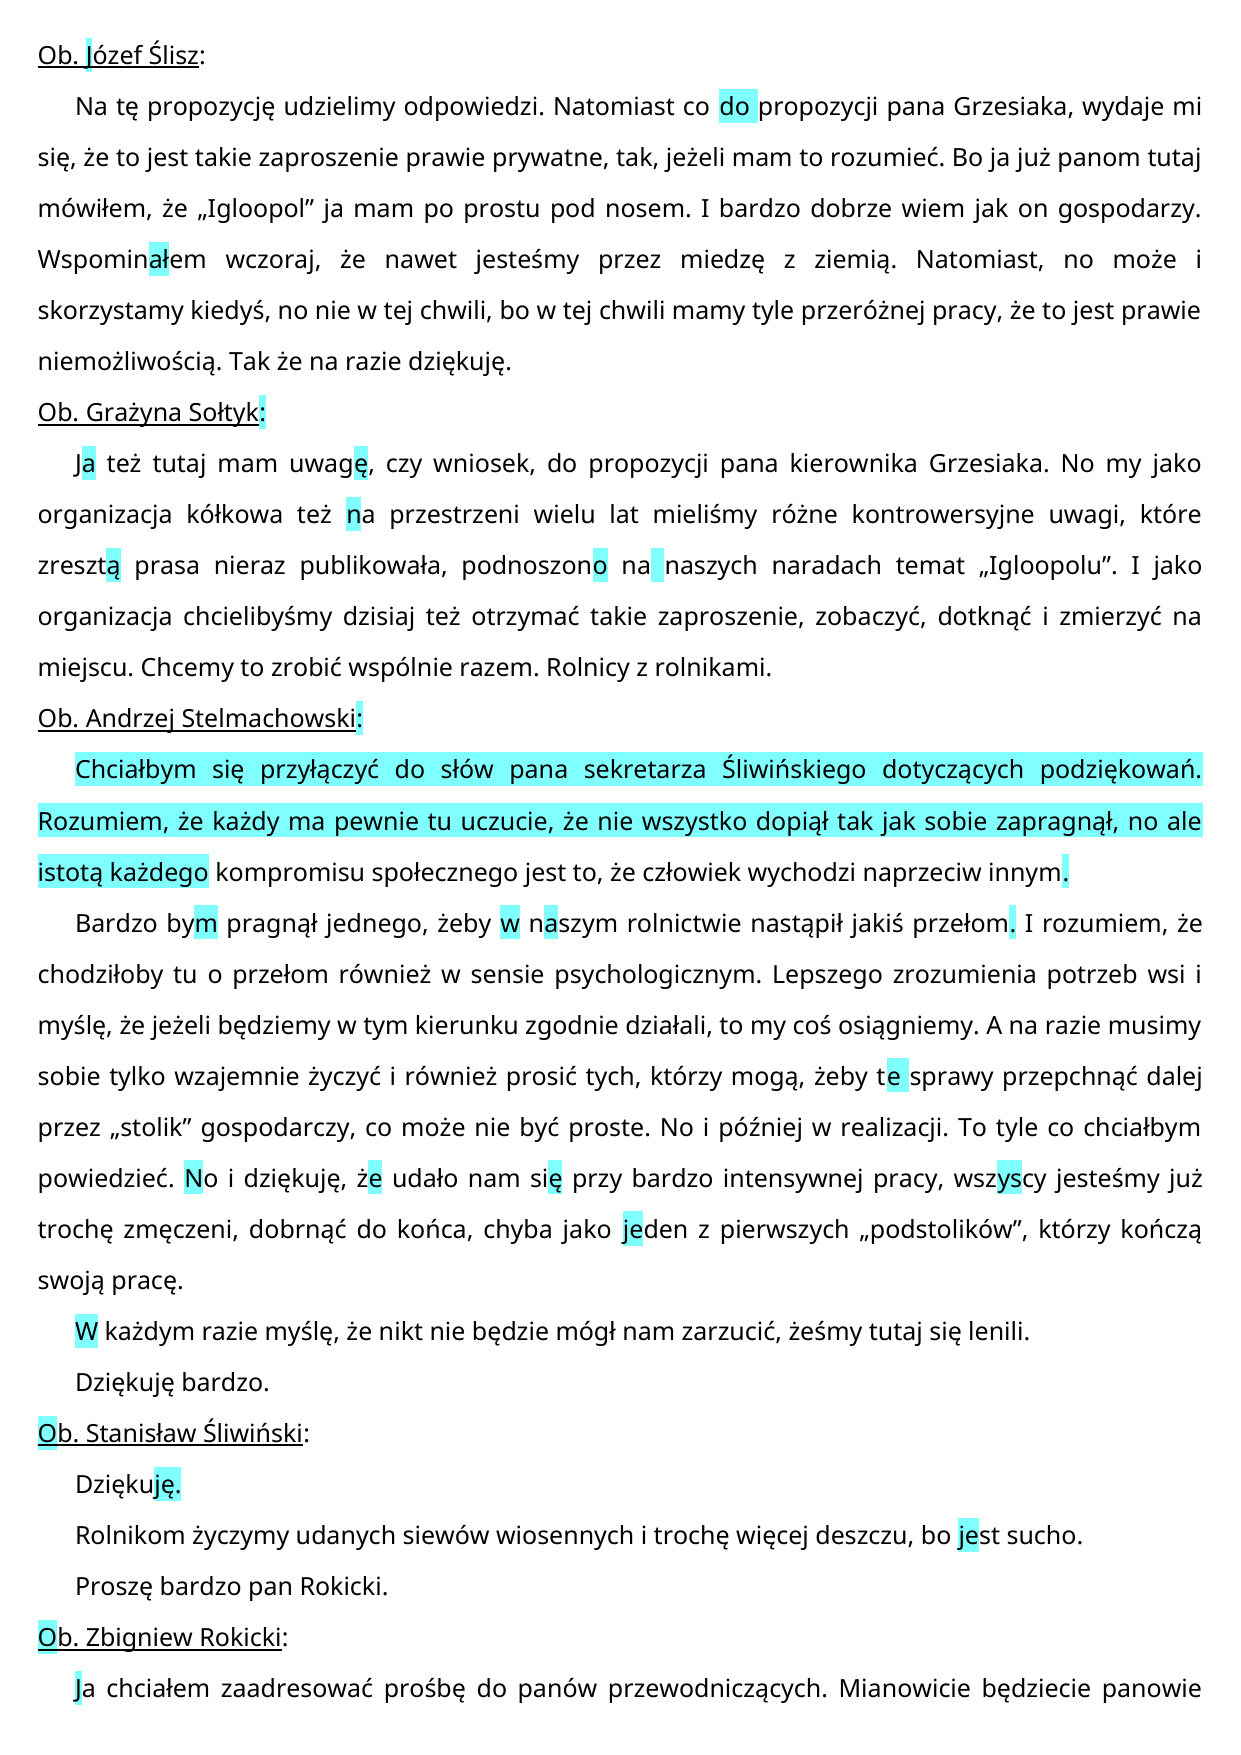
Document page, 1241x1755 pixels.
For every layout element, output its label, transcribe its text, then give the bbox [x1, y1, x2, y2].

text Ob. Stanisław Śliwiński: [37, 1416, 1203, 1450]
text Chciałbym się przyłączyć do słów pana sekretarza Śliwińskiego dotyczących podziękowań. Rozumiem, że każdy ma pewnie tu uczucie, że nie wszystko dopiął tak jak sobie zapragnął, no ale istotą każdego kompromisu społecznego jest to, że człowiek wychodzi naprzeciw innym. [37, 752, 1203, 888]
text Ob. Andrzej Stelmachowski: [37, 701, 1203, 735]
text Ja też tutaj mam uwagę, czy wniosek, do propozycji pana kierownika Grzesiaka. No my jako organizacja kółkowa też na przestrzeni wielu lat mieliśmy różne kontrowersyjne uwagi, które zresztą prasa nieraz publikowała, podnoszono na naszych naradach temat „Igloopolu”. I jako organizacja chcielibyśmy dzisiaj też otrzymać takie zaproszenie, zobaczyć, dotknąć i zmierzyć na miejscu. Chcemy to zrobić wspólnie razem. Rolnicy z rolnikami. [37, 446, 1203, 684]
text Proszę bardzo pan Rokicki. [37, 1569, 1203, 1603]
text Dziękuję bardzo. [37, 1364, 1203, 1399]
text Rolnikom życzymy udanych siewów wiosennych i trochę więcej deszczu, bo jest sucho. [37, 1518, 1203, 1552]
text Bardzo bym pragnął jednego, żeby w naszym rolnictwie nastąpił jakiś przełom. I rozumiem, że chodziłoby tu o przełom również w sensie psychologicznym. Lepszego zrozumienia potrzeb wsi i myślę, że jeżeli będziemy w tym kierunku zgodnie działali, to my coś osiągniemy. A na razie musimy sobie tylko wzajemnie życzyć i również prosić tych, którzy mogą, żeby te sprawy przepchnąć dalej przez „stolik” gospodarczy, co może nie być proste. No i później w realizacji. To tyle co chciałbym powiedzieć. No i dziękuję, że udało nam się przy bardzo intensywnej pracy, wszyscy jesteśmy już trochę zmęczeni, dobrnąć do końca, chyba jako jeden z pierwszych „podstolików”, którzy kończą swoją pracę. [37, 905, 1203, 1297]
text Ob. Zbigniew Rokicki: [37, 1620, 1203, 1654]
text Ob. Józef Ślisz: [37, 37, 1203, 72]
text Na tę propozycję udzielimy odpowiedzi. Natomiast co do propozycji pana Grzesiaka, wydaje mi się, że to jest takie zaproszenie prawie prywatne, tak, jeżeli mam to rozumieć. Bo ja już panom tutaj mówiłem, że „Igloopol” ja mam po prostu pod nosem. I bardzo dobrze wiem jak on gospodarzy. Wspominałem wczoraj, że nawet jesteśmy przez miedzę z ziemią. Natomiast, no może i skorzystamy kiedyś, no nie w tej chwili, bo w tej chwili mamy tyle przeróżnej pracy, że to jest prawie niemożliwością. Tak że na razie dziękuję. [37, 88, 1203, 378]
text Dziękuję. [37, 1467, 1203, 1501]
text Ja chciałem zaadresować prośbę do panów przewodniczących. Mianowicie będziecie panowie [37, 1671, 1203, 1705]
text Ob. Grażyna Sołtyk: [37, 395, 1203, 429]
text W każdym razie myślę, że nikt nie będzie mógł nam zarzucić, żeśmy tutaj się lenili. [37, 1313, 1203, 1348]
